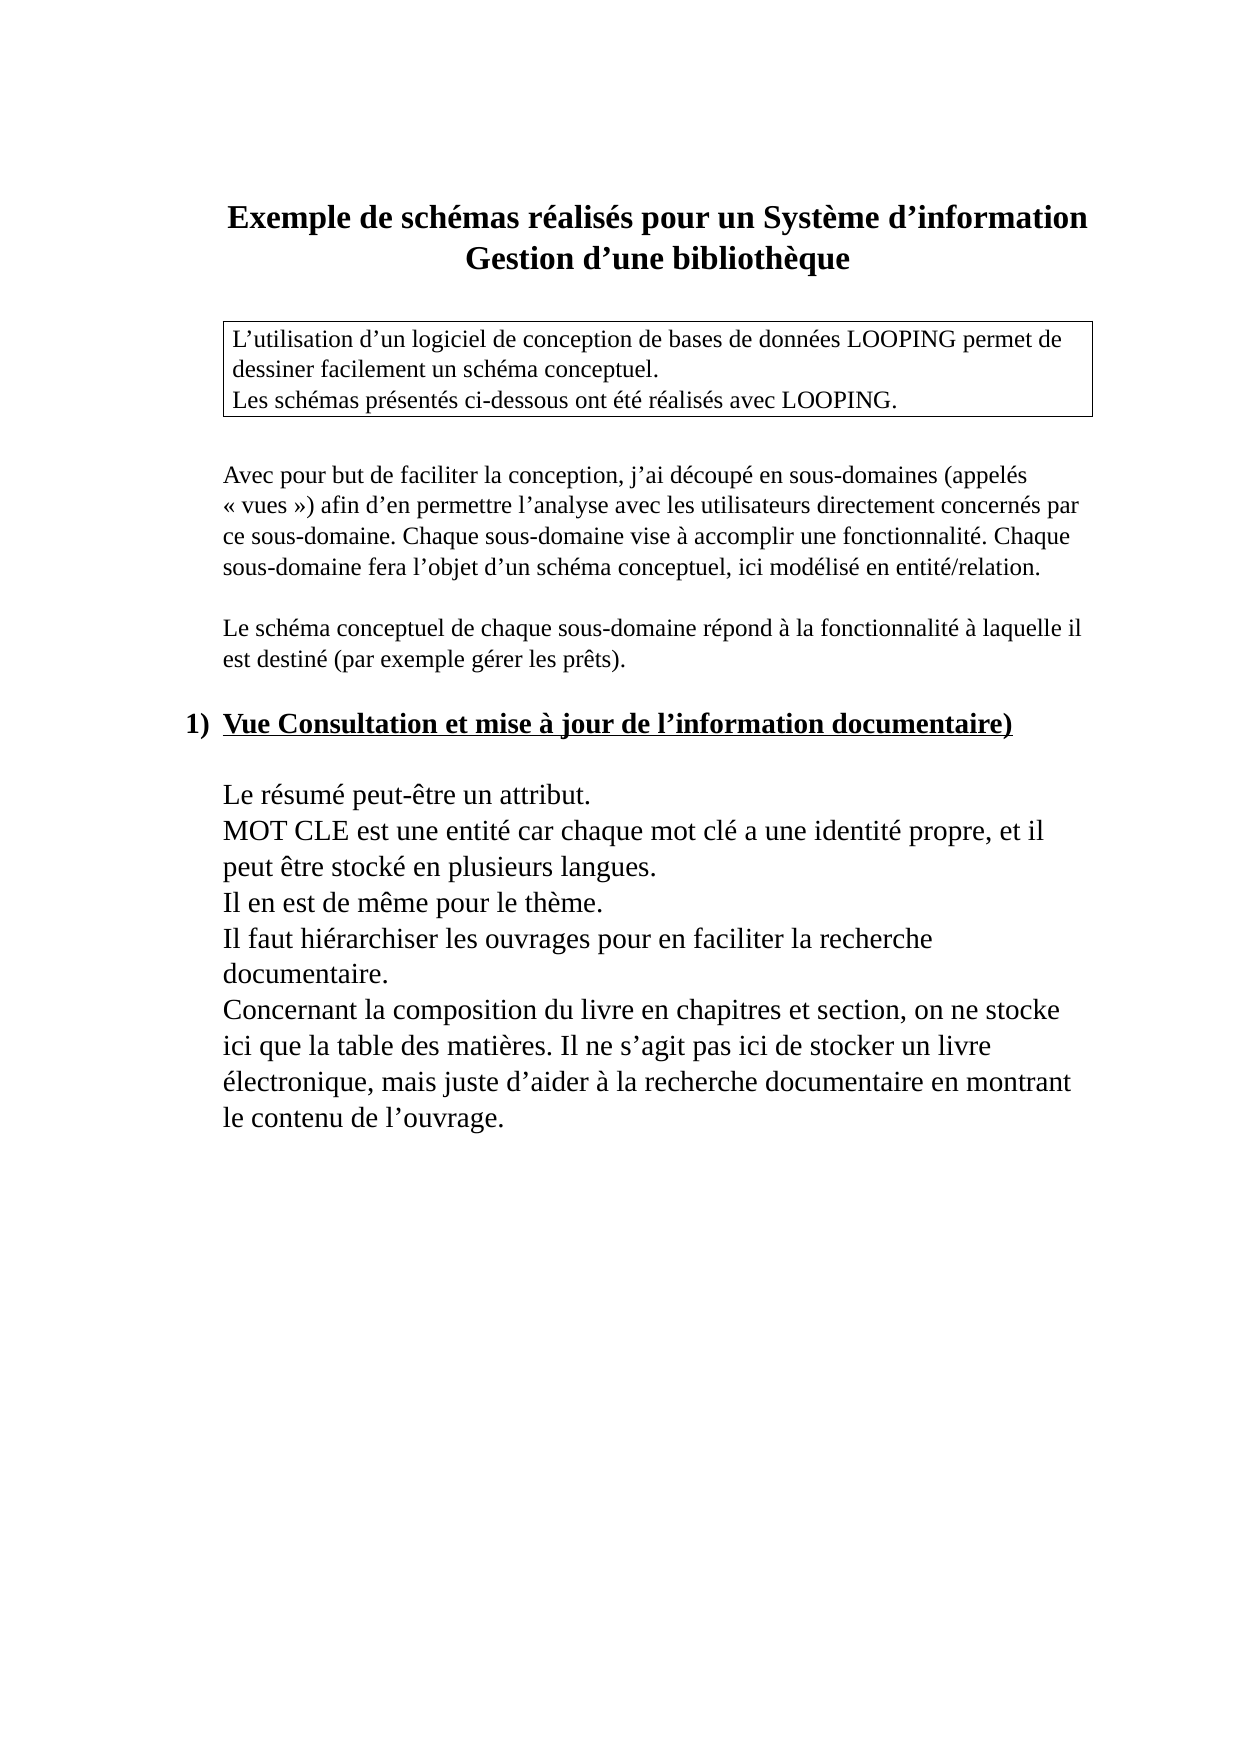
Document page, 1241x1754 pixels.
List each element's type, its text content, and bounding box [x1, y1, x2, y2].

list Le résumé peut-être un attribut. [223, 777, 1093, 811]
list Vue Consultation et mise à jour de l’information documentaire) [185, 706, 1093, 739]
list Il en est de même pour le thème. [223, 885, 1093, 918]
list Avec pour but de faciliter la conception, j’ai découpé en sous-domaines (appelés « vues ») afin d’en permettre l’analyse avec les utilisateurs directement concernés par ce sous-domaine. Chaque sous-domaine vise à accomplir une fonctionnalité. Chaque sous-domaine fera l’objet d’un schéma conceptuel, ici modélisé en entité/relation. [223, 460, 1093, 581]
list Les schémas présentés ci-dessous ont été réalisés avec LOOPING. [224, 382, 1092, 416]
list Le schéma conceptuel de chaque sous-domaine répond à la fonctionnalité à laquelle il est destiné (par exemple gérer les prêts). [223, 613, 1093, 673]
list Exemple de schémas réalisés pour un Système d’information Gestion d’une bibliothèque [223, 198, 1093, 277]
list Concernant la composition du livre en chapitres et section, on ne stocke ici que la table des matières. Il ne s’agit pas ici de stocker un livre électronique, mais juste d’aider à la recherche documentaire en montrant le contenu de l’ouvrage. [223, 992, 1093, 1133]
list L’utilisation d’un logiciel de conception de bases de données LOOPING permet de dessiner facilement un schéma conceptuel. [224, 322, 1092, 382]
list MOT CLE est une entité car chaque mot clé a une identité propre, et il peut être stocké en plusieurs langues. [223, 813, 1093, 883]
list Il faut hiérarchiser les ouvrages pour en faciliter la recherche documentaire. [223, 921, 1093, 990]
